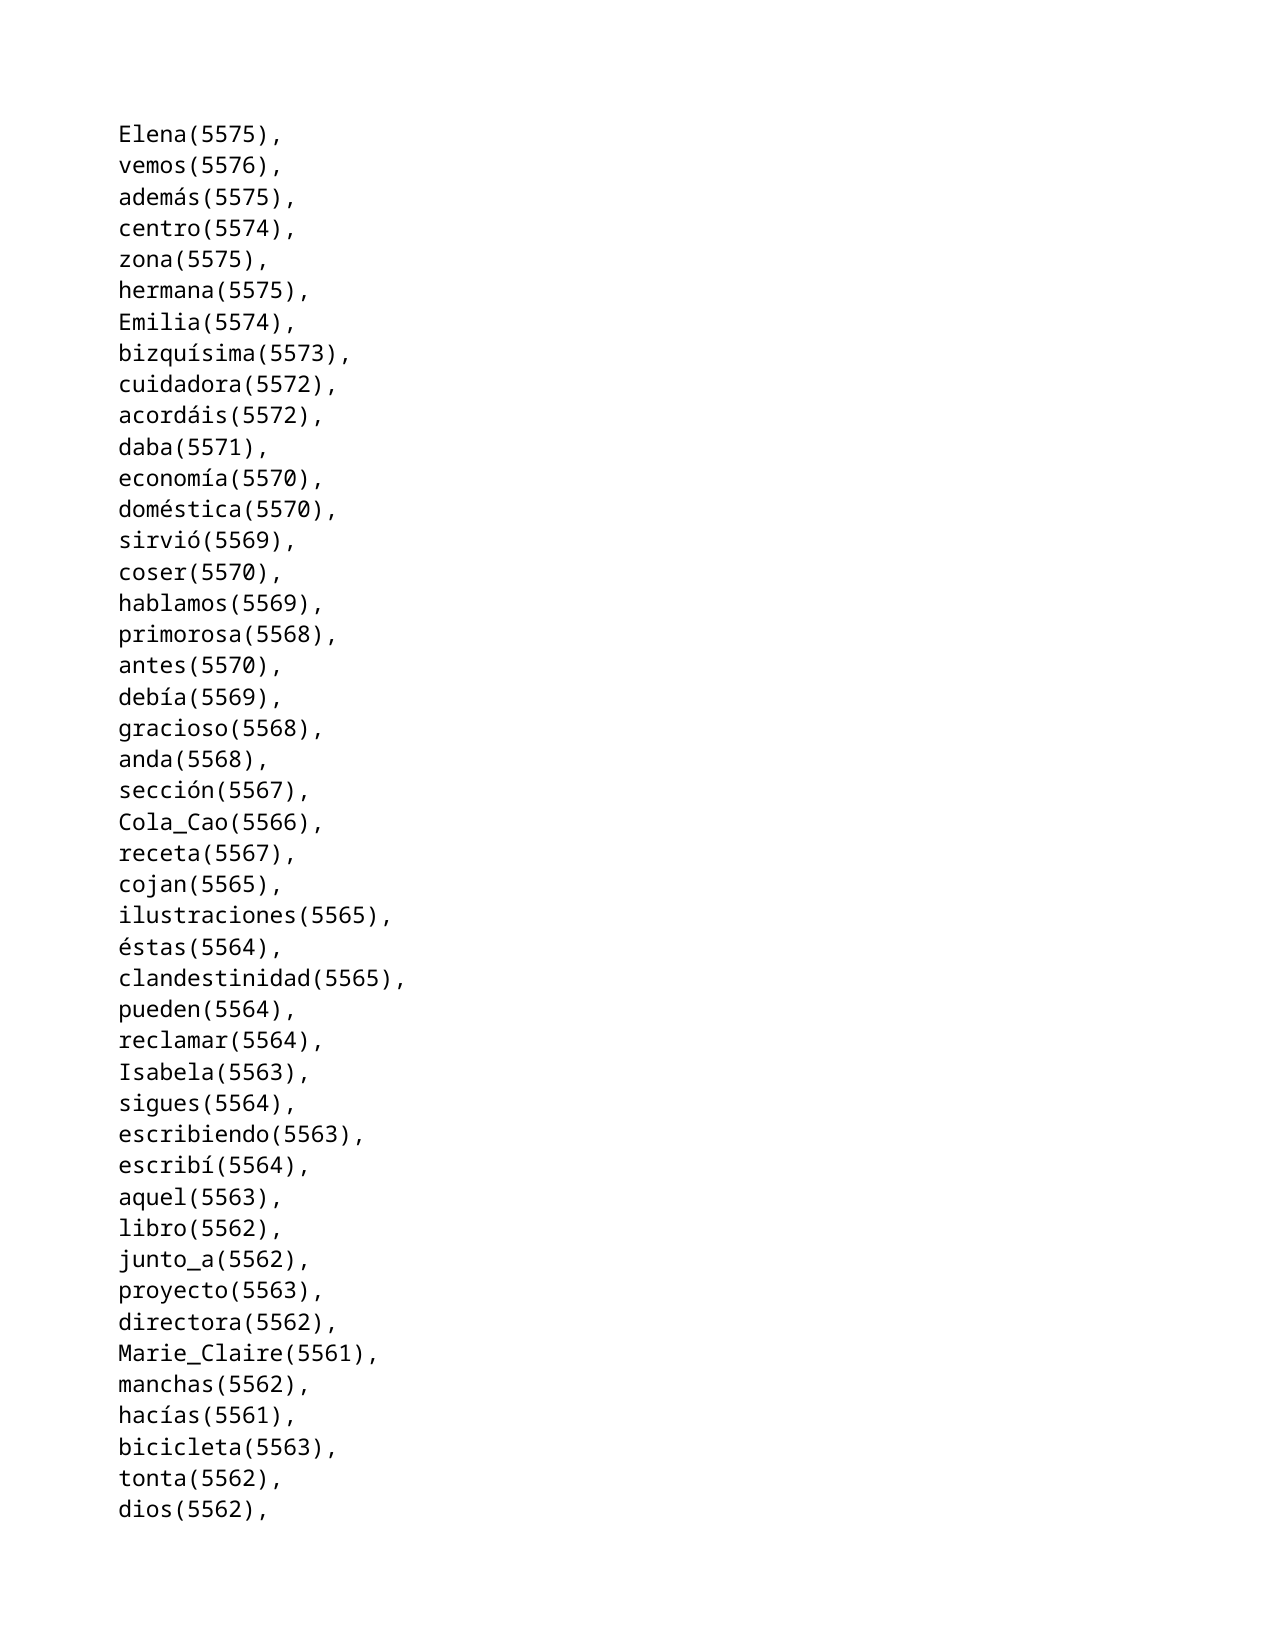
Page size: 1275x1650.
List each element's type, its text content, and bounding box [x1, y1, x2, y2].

text aquel(5563), [118, 1181, 1157, 1212]
text Marie_Claire(5561), [118, 1337, 1157, 1368]
text Emilia(5574), [118, 306, 1157, 337]
text primorosa(5568), [118, 618, 1157, 649]
text además(5575), [118, 181, 1157, 212]
text manchas(5562), [118, 1368, 1157, 1399]
text escribiendo(5563), [118, 1118, 1157, 1149]
text cuidadora(5572), [118, 368, 1157, 399]
text bizquísima(5573), [118, 337, 1157, 368]
text dios(5562), [118, 1493, 1157, 1524]
text proyecto(5563), [118, 1274, 1157, 1306]
text economía(5570), [118, 462, 1157, 493]
text sirvió(5569), [118, 524, 1157, 556]
text junto_a(5562), [118, 1243, 1157, 1274]
text clandestinidad(5565), [118, 962, 1157, 993]
text gracioso(5568), [118, 712, 1157, 743]
text receta(5567), [118, 837, 1157, 868]
text cojan(5565), [118, 868, 1157, 899]
text centro(5574), [118, 212, 1157, 243]
text doméstica(5570), [118, 493, 1157, 524]
text zona(5575), [118, 243, 1157, 274]
text Cola_Cao(5566), [118, 806, 1157, 837]
text debía(5569), [118, 681, 1157, 712]
text antes(5570), [118, 649, 1157, 681]
text daba(5571), [118, 431, 1157, 462]
text Isabela(5563), [118, 1056, 1157, 1087]
text sección(5567), [118, 774, 1157, 806]
text acordáis(5572), [118, 399, 1157, 431]
text sigues(5564), [118, 1087, 1157, 1118]
text libro(5562), [118, 1212, 1157, 1243]
text hacías(5561), [118, 1399, 1157, 1431]
text hermana(5575), [118, 274, 1157, 306]
text directora(5562), [118, 1306, 1157, 1337]
text bicicleta(5563), [118, 1431, 1157, 1462]
text coser(5570), [118, 556, 1157, 587]
text reclamar(5564), [118, 1024, 1157, 1056]
text Elena(5575), [118, 118, 1157, 149]
text anda(5568), [118, 743, 1157, 774]
text tonta(5562), [118, 1462, 1157, 1493]
text escribí(5564), [118, 1149, 1157, 1181]
text ilustraciones(5565), [118, 899, 1157, 931]
text hablamos(5569), [118, 587, 1157, 618]
text vemos(5576), [118, 149, 1157, 181]
text éstas(5564), [118, 931, 1157, 962]
text pueden(5564), [118, 993, 1157, 1024]
